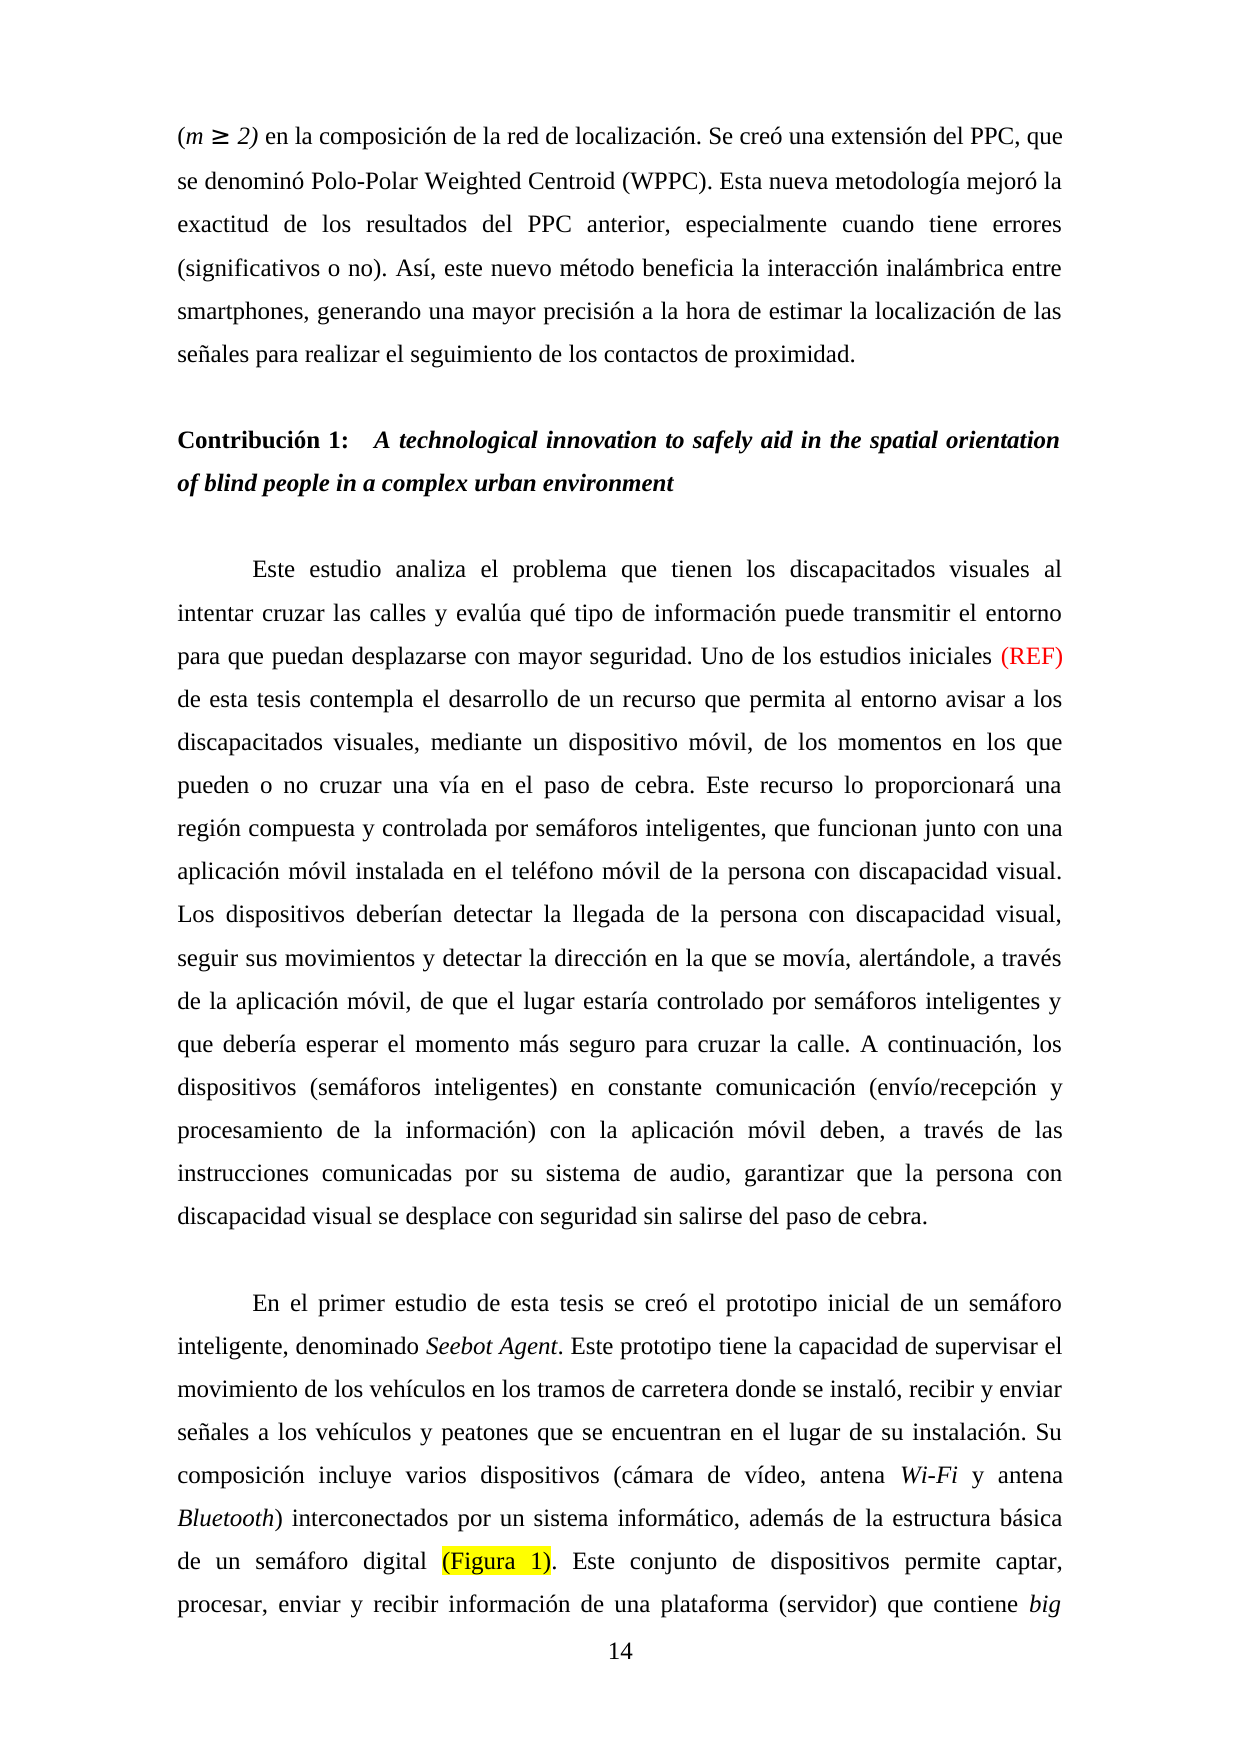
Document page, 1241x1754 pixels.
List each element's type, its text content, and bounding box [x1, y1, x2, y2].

text Este estudio analiza el problema que tienen los discapacitados visuales al intentar cruzar las calles y evalúa qué tipo de información puede transmitir el entorno para que puedan desplazarse con mayor seguridad. Uno de los estudios iniciales (REF) de esta tesis contempla el desarrollo de un recurso que permita al entorno avisar a los discapacitados visuales, mediante un dispositivo móvil, de los momentos en los que pueden o no cruzar una vía en el paso de cebra. Este recurso lo proporcionará una región compuesta y controlada por semáforos inteligentes, que funcionan junto con una aplicación móvil instalada en el teléfono móvil de la persona con discapacidad visual. Los dispositivos deberían detectar la llegada de la persona con discapacidad visual, seguir sus movimientos y detectar la dirección en la que se movía, alertándole, a través de la aplicación móvil, de que el lugar estaría controlado por semáforos inteligentes y que debería esperar el momento más seguro para cruzar la calle. A continuación, los dispositivos (semáforos inteligentes) en constante comunicación (envío/recepción y procesamiento de la información) con la aplicación móvil deben, a través de las instrucciones comunicadas por su sistema de audio, garantizar que la persona con discapacidad visual se desplace con seguridad sin salirse del paso de cebra. [177, 554, 1063, 1230]
subtitle Contribución 1: A technological innovation to safely aid in the spatial orientation of blind people in a complex urban environment [177, 425, 1063, 497]
text En el primer estudio de esta tesis se creó el prototipo inicial de un semáforo inteligente, denominado Seebot Agent. Este prototipo tiene la capacidad de supervisar el movimiento de los vehículos en los tramos de carretera donde se instaló, recibir y enviar señales a los vehículos y peatones que se encuentran en el lugar de su instalación. Su composición incluye varios dispositivos (cámara de vídeo, antena Wi-Fi y antena Bluetooth) interconectados por un sistema informático, además de la estructura básica de un semáforo digital (Figura 1). Este conjunto de dispositivos permite captar, procesar, enviar y recibir información de una plataforma (servidor) que contiene big [177, 1288, 1063, 1618]
text (m ≥ 2) en la composición de la red de localización. Se creó una extensión del PPC, que se denominó Polo-Polar Weighted Centroid (WPPC). Esta nueva metodología mejoró la exactitud de los resultados del PPC anterior, especialmente cuando tiene errores (significativos o no). Así, este nuevo método beneficia la interacción inalámbrica entre smartphones, generando una mayor precisión a la hora de estimar la localización de las señales para realizar el seguimiento de los contactos de proximidad. [177, 118, 1063, 368]
